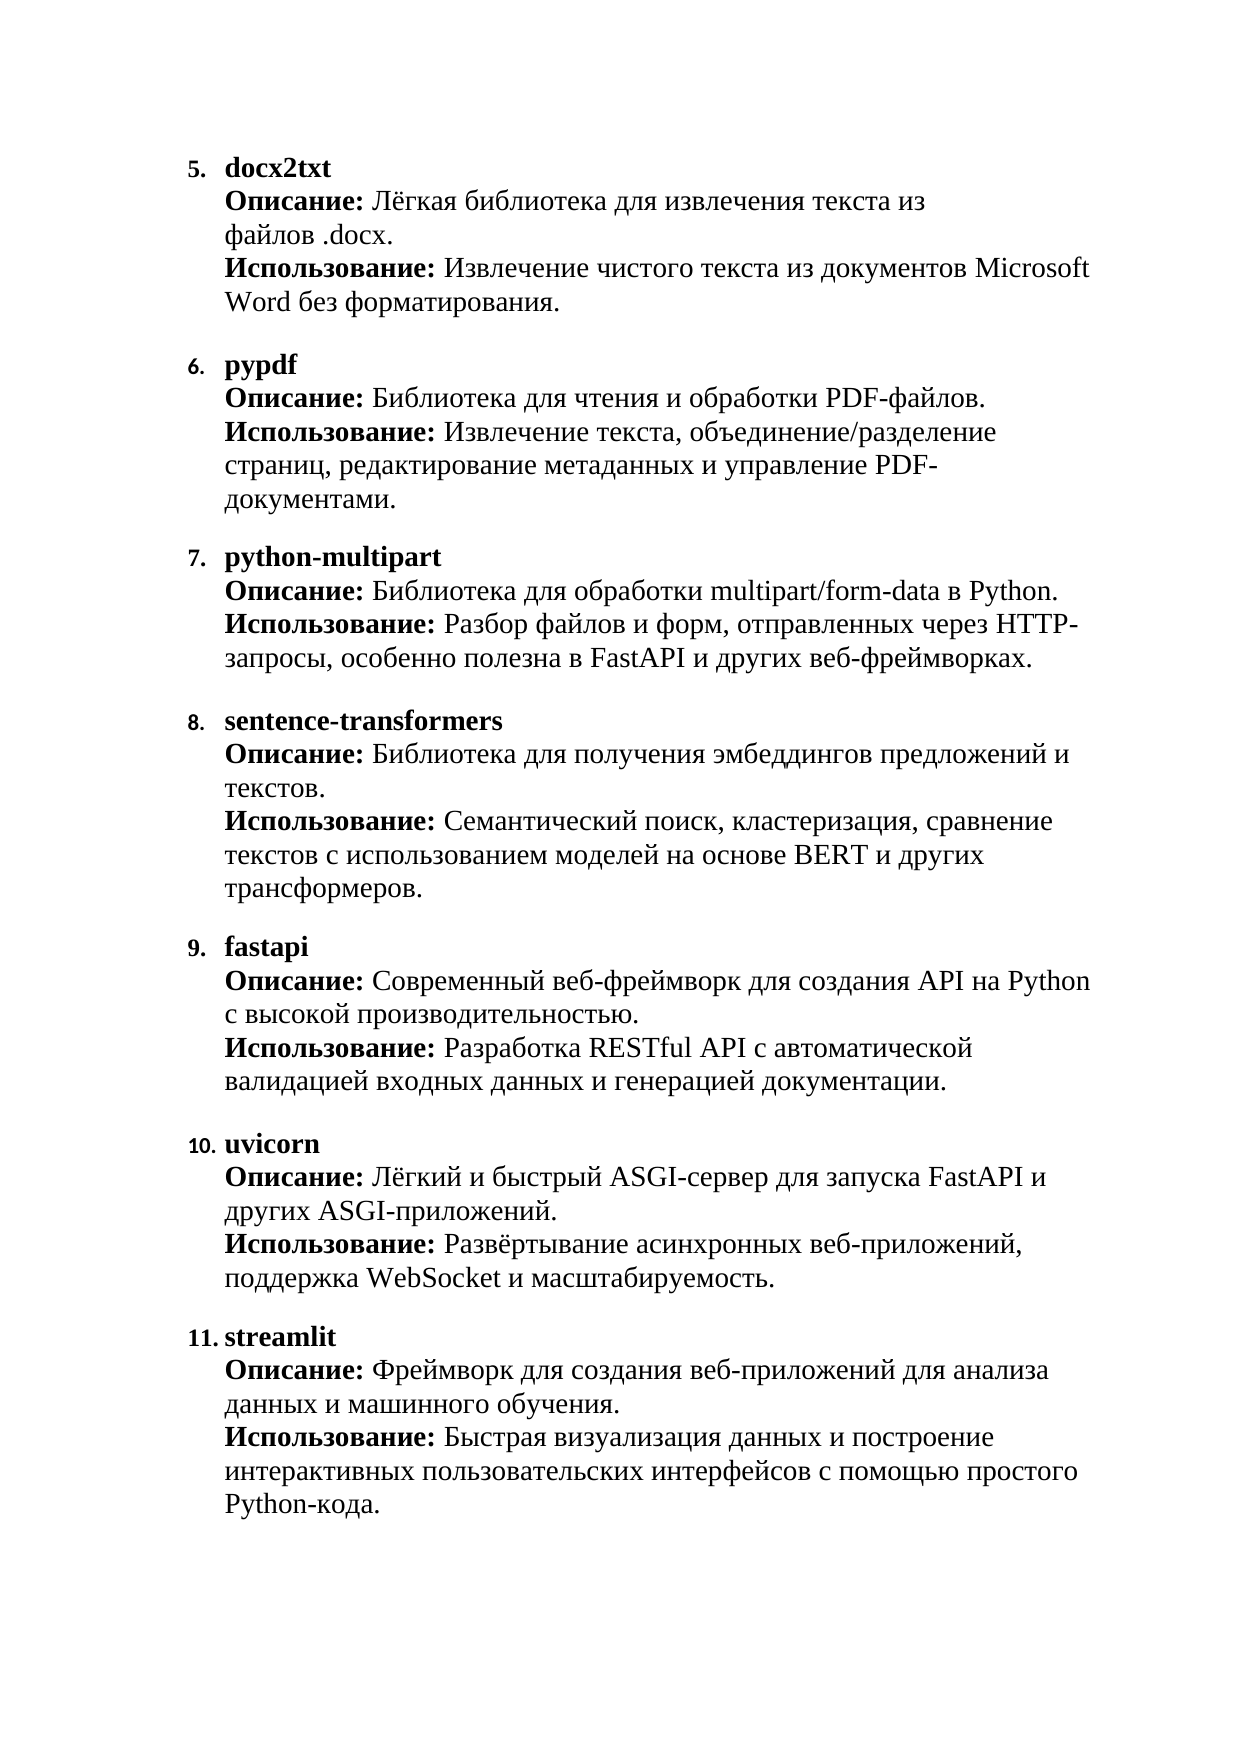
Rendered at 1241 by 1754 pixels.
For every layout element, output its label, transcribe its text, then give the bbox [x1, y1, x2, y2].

list python-multipart Описание: Библиотека для обработки multipart/form-data в Python. Использование: Разбор файлов и форм, отправленных через HTTP-запросы, особенно полезна в FastAPI и других веб-фреймворках. [187, 539, 1090, 674]
list uvicorn Описание: Лёгкий и быстрый ASGI-сервер для запуска FastAPI и других ASGI-приложений. Использование: Развёртывание асинхронных веб-приложений, поддержка WebSocket и масштабируемость. [187, 1126, 1090, 1294]
list sentence-transformers Описание: Библиотека для получения эмбеддингов предложений и текстов. Использование: Семантический поиск, кластеризация, сравнение текстов с использованием моделей на основе BERT и других трансформеров. [187, 703, 1090, 904]
list streamlit Описание: Фреймворк для создания веб-приложений для анализа данных и машинного обучения. Использование: Быстрая визуализация данных и построение интерактивных пользовательских интерфейсов с помощью простого Python-кода. [187, 1319, 1090, 1520]
list docx2txt Описание: Лёгкая библиотека для извлечения текста из файлов .docx. Использование: Извлечение чистого текста из документов Microsoft Word без форматирования. [187, 150, 1090, 318]
list pypdf Описание: Библиотека для чтения и обработки PDF-файлов. Использование: Извлечение текста, объединение/разделение страниц, редактирование метаданных и управление PDF-документами. [187, 347, 1090, 514]
list fastapi Описание: Современный веб-фреймворк для создания API на Python с высокой производительностью. Использование: Разработка RESTful API с автоматической валидацией входных данных и генерацией документации. [187, 929, 1090, 1097]
